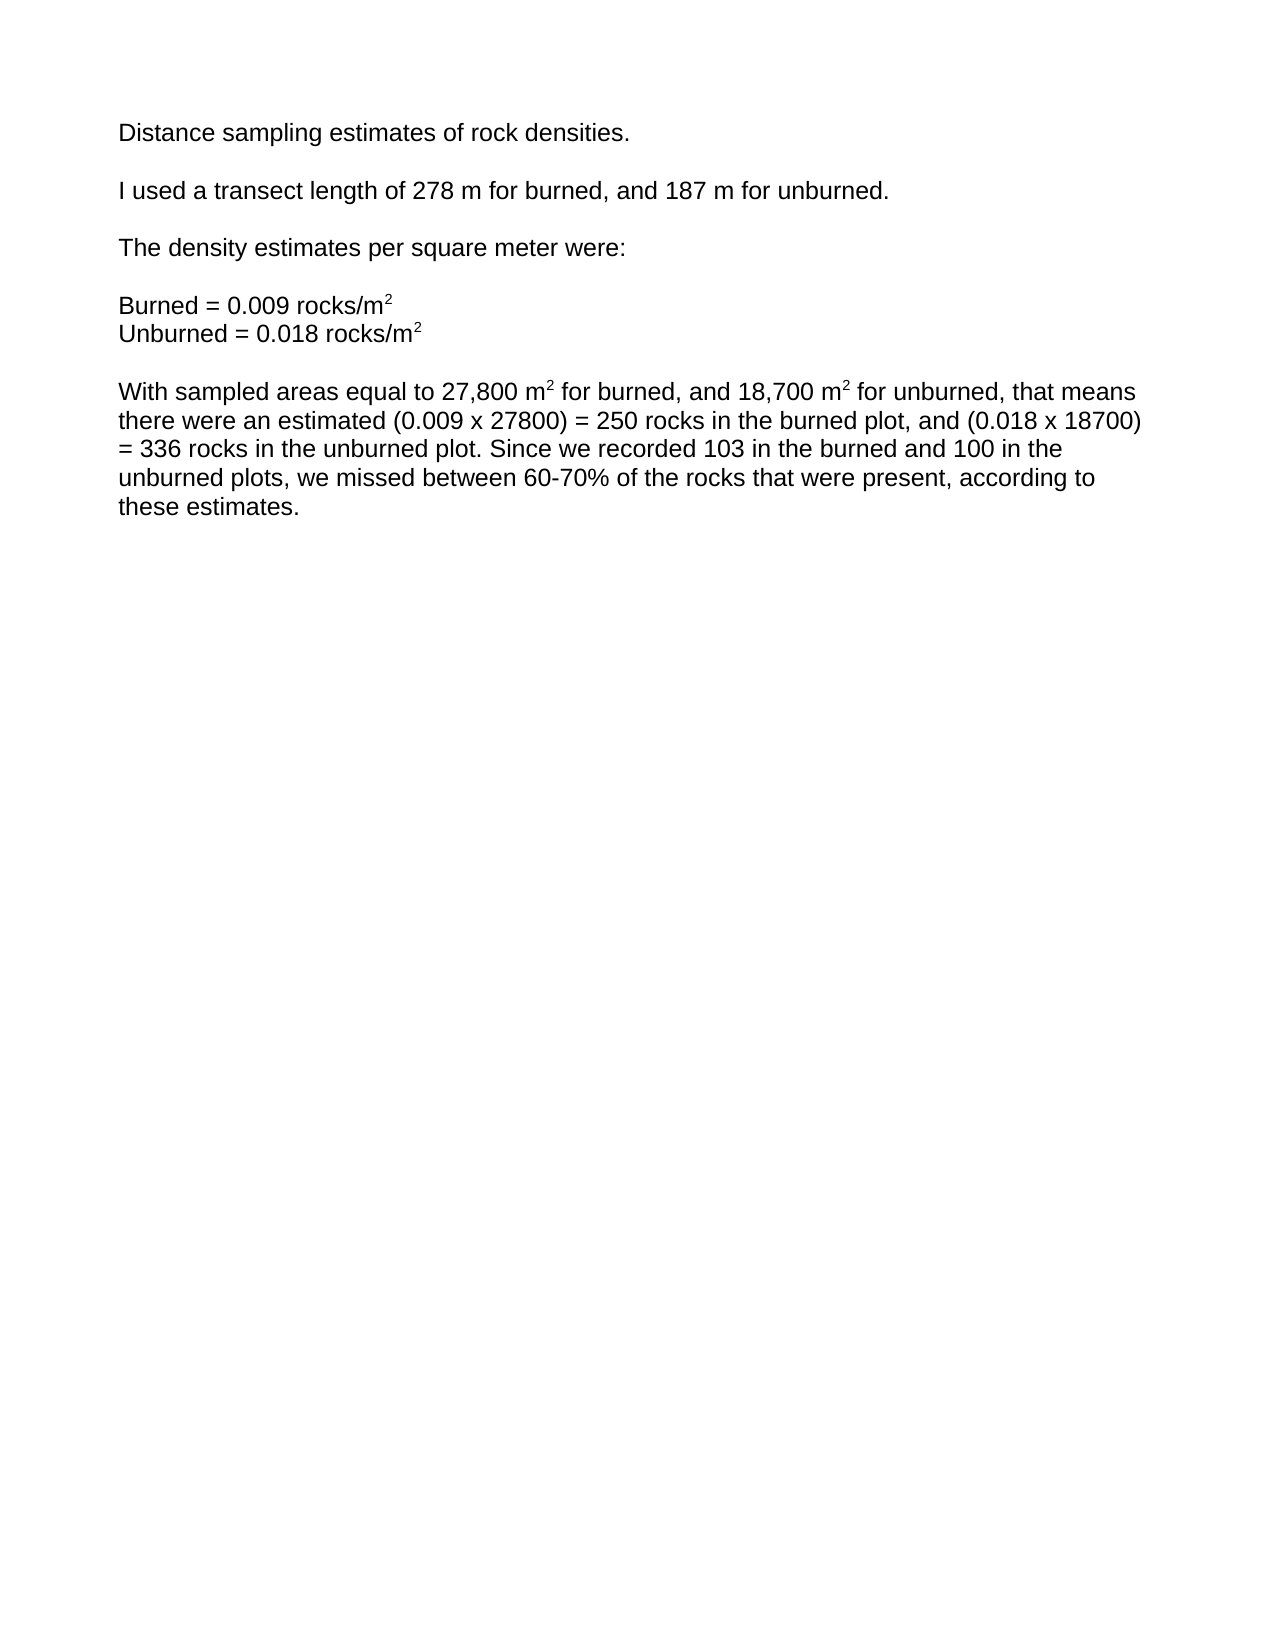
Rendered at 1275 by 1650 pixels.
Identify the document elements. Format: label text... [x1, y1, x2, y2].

text The density estimates per square meter were: [118, 233, 1157, 262]
text With sampled areas equal to 27,800 m2 for burned, and 18,700 m2 for unburned, that means there were an estimated (0.009 x 27800) = 250 rocks in the burned plot, and (0.018 x 18700) = 336 rocks in the unburned plot. Since we recorded 103 in the burned and 100 in the unburned plots, we missed between 60-70% of the rocks that were present, according to these estimates. [118, 377, 1157, 521]
text Distance sampling estimates of rock densities. [118, 118, 1157, 147]
text I used a transect length of 278 m for burned, and 187 m for unburned. [118, 176, 1157, 204]
text Burned = 0.009 rocks/m2 [118, 291, 1157, 319]
text Unburned = 0.018 rocks/m2 [118, 319, 1157, 348]
